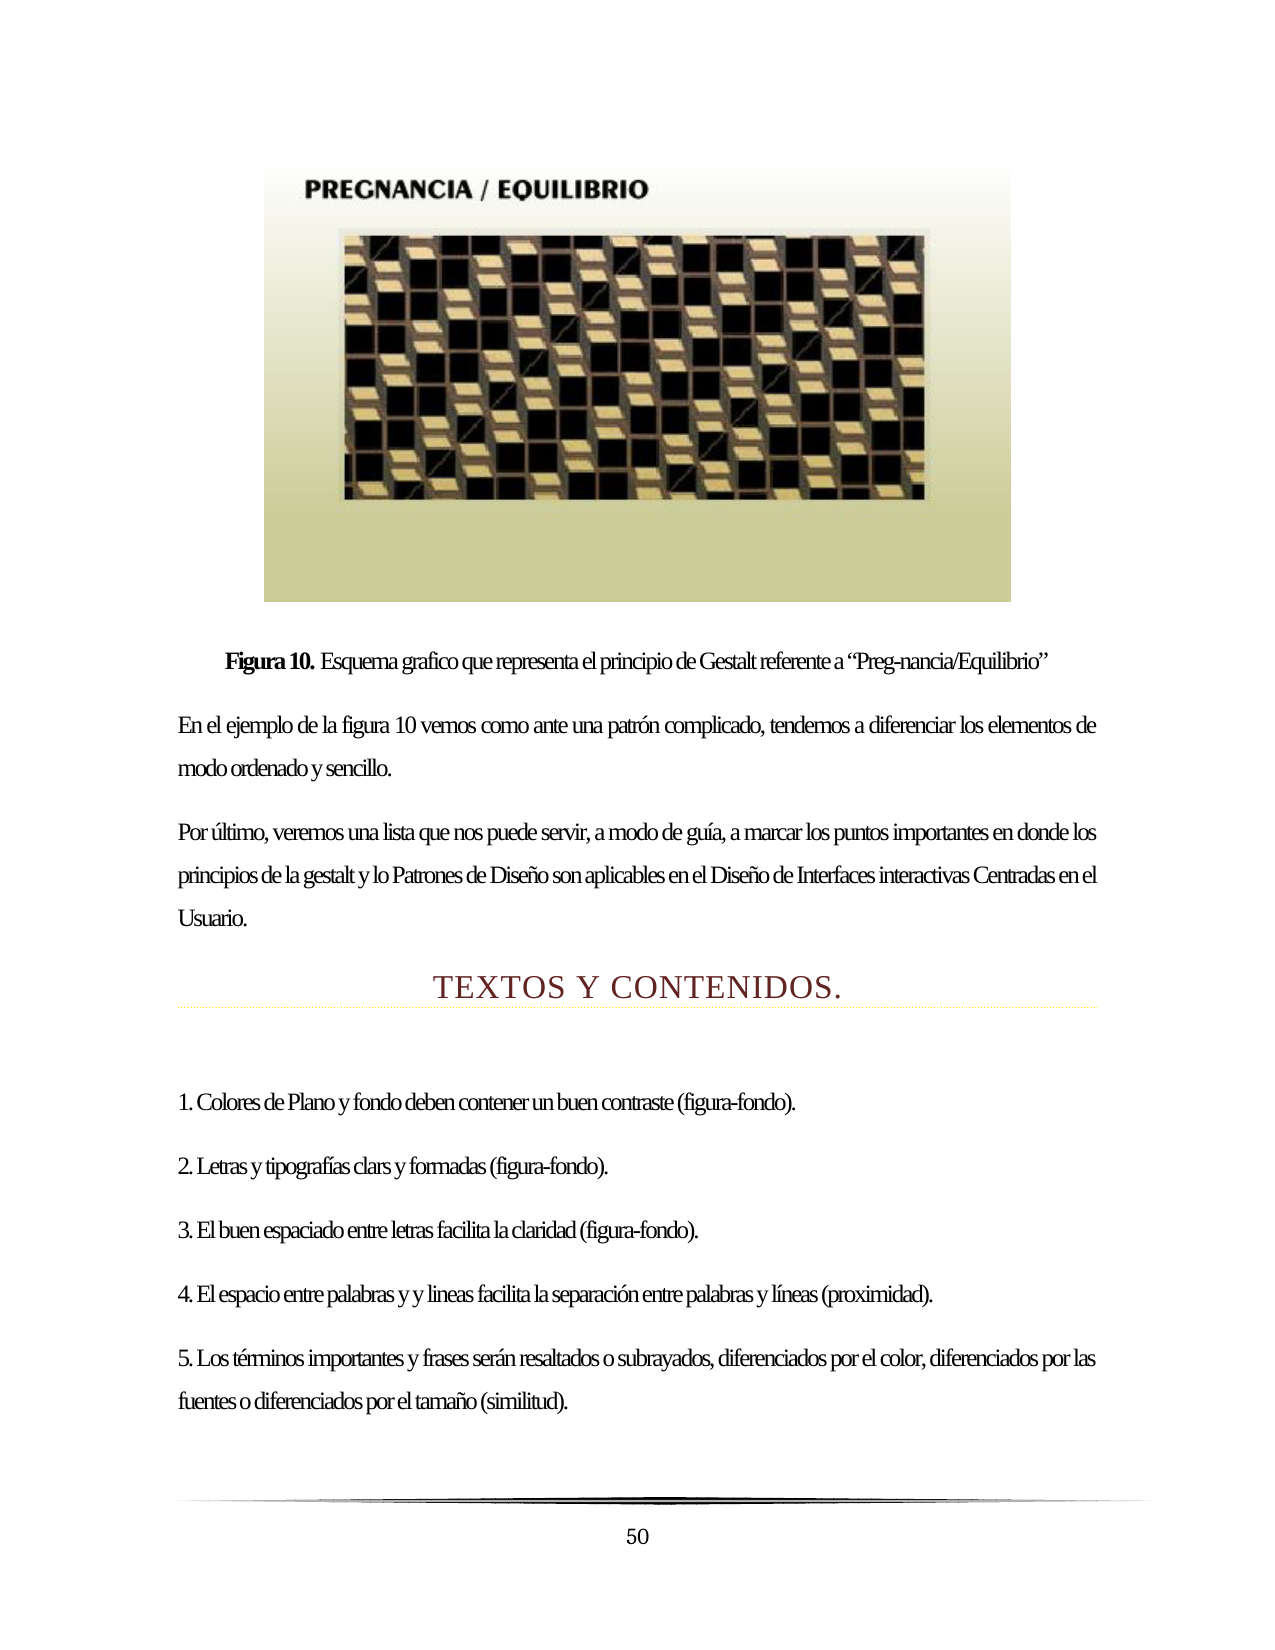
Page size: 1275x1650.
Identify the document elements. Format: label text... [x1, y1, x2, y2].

picture [177, 1497, 1153, 1505]
text Por último, veremos una lista que nos puede servir, a modo de guía, a marcar los puntos importantes en donde los principios de la gestalt y lo Patrones de Diseño son aplicables en el Diseño de Interfaces interactivas Centradas en el Usuario. [177, 817, 1098, 932]
text En el ejemplo de la figura 10 vemos como ante una patrón complicado, tendemos a diferenciar los elementos de modo ordenado y sencillo. [177, 710, 1098, 782]
text 4. El espacio entre palabras y y lineas facilita la separación entre palabras y líneas (proximidad). [177, 1279, 1098, 1307]
text Figura 10. Esquema grafico que representa el principio de Gestalt referente a “Preg-nancia/Equilibrio” [177, 646, 1098, 674]
text 3. El buen espaciado entre letras facilita la claridad (figura-fondo). [177, 1215, 1098, 1243]
text 1. Colores de Plano y fondo deben contener un buen contraste (figura-fondo). [177, 1087, 1098, 1116]
subtitle Textos y Contenidos. [177, 967, 1098, 1008]
text 5. Los términos importantes y frases serán resaltados o subrayados, diferenciados por el color, diferenciados por las fuentes o diferenciados por el tamaño (similitud). [177, 1343, 1098, 1414]
text 2. Letras y tipografías clars y formadas (figura-fondo). [177, 1151, 1098, 1179]
